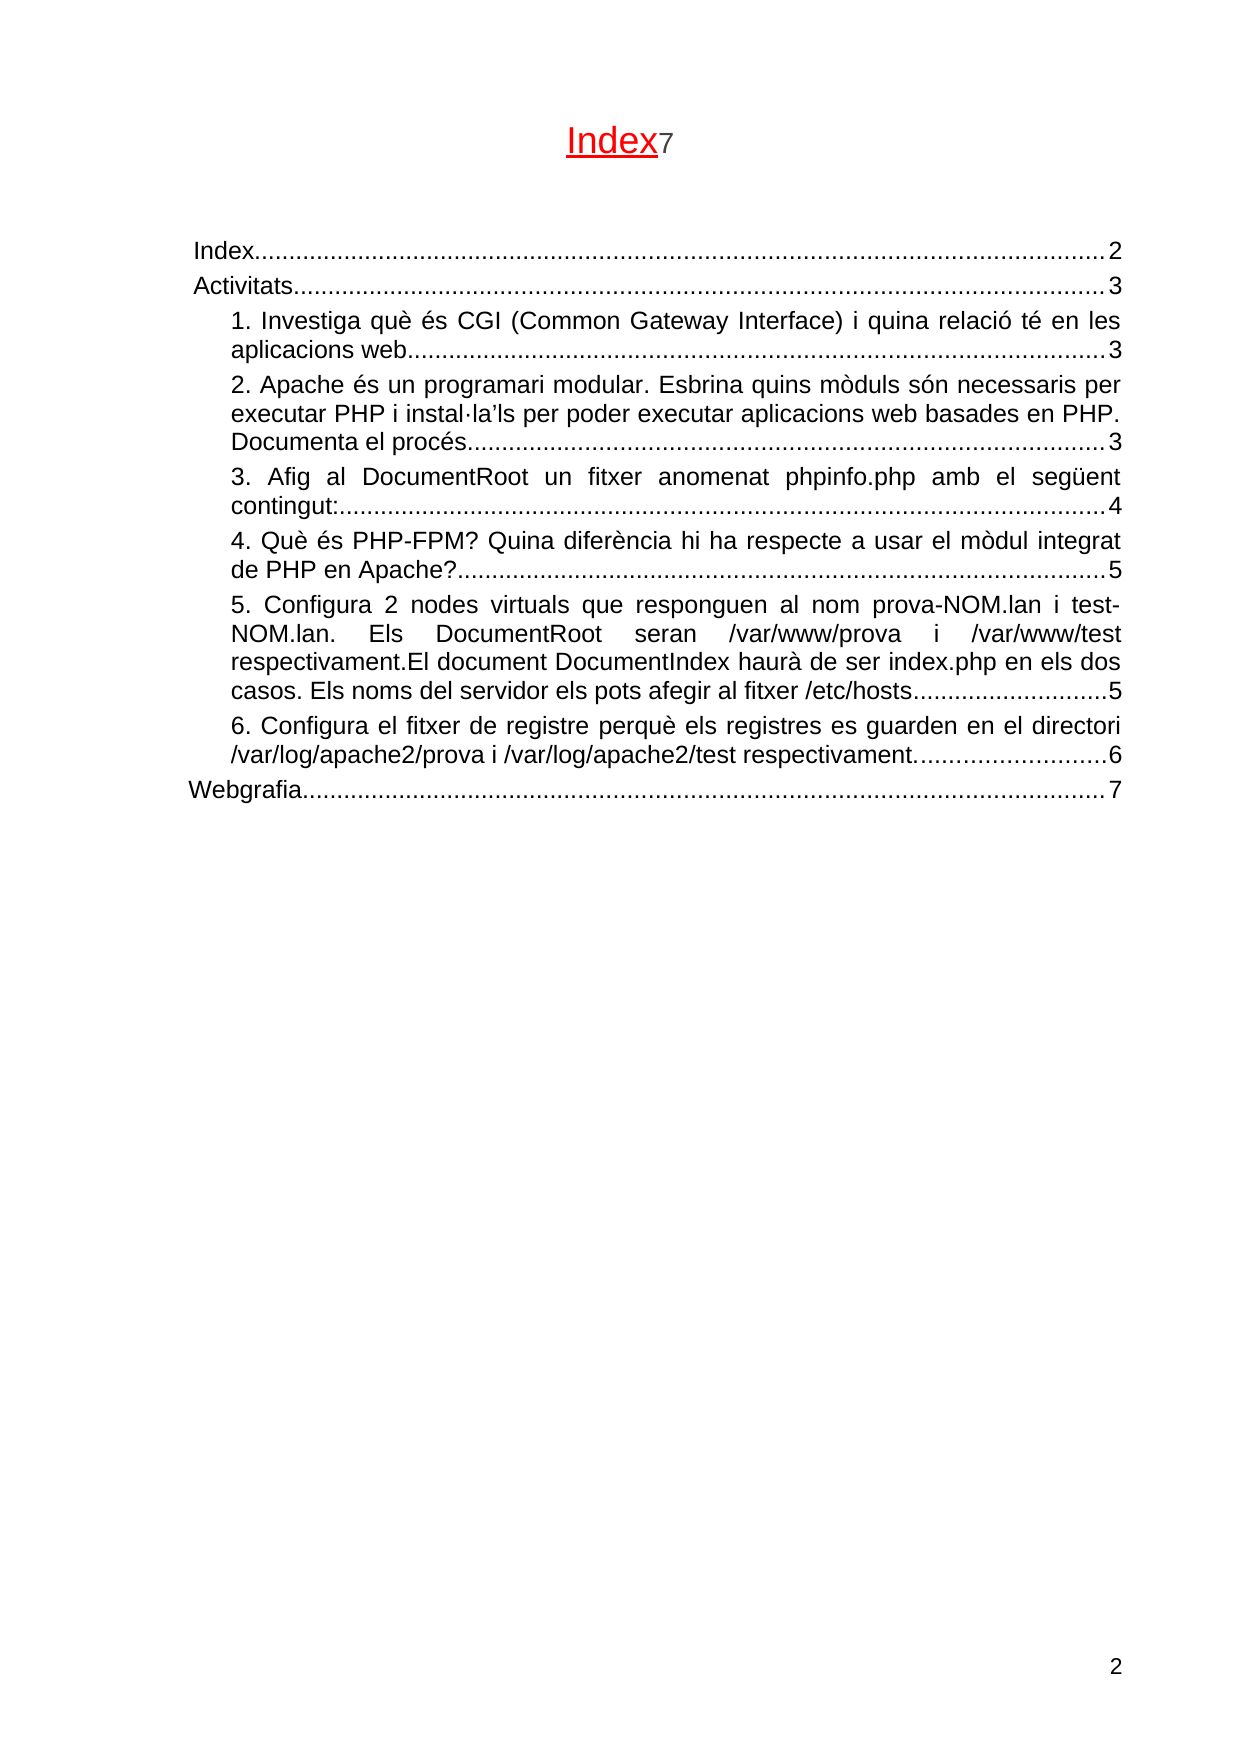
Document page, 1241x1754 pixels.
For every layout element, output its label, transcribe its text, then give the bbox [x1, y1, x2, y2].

text 6. Configura el fitxer de registre perquè els registres es guarden en el directori /var/log/apache2/prova i /var/log/apache2/test respectivament. 6 [231, 711, 1122, 769]
text Webgrafia 7 [118, 775, 1122, 804]
text 1. Investiga què és CGI (Common Gateway Interface) i quina relació té en les aplicacions web. 3 [231, 306, 1122, 364]
text 5. Configura 2 nodes virtuals que responguen al nom prova-NOM.lan i test-NOM.lan. Els DocumentRoot seran /var/www/prova i /var/www/test respectivament.El document DocumentIndex haurà de ser index.php en els dos casos. Els noms del servidor els pots afegir al fitxer /etc/hosts 5 [231, 590, 1122, 705]
text Index 2 [193, 236, 1122, 265]
text 2. Apache és un programari modular. Esbrina quins mòduls són necessaris per executar PHP i instal·la’ls per poder executar aplicacions web basades en PHP. Documenta el procés. 3 [231, 370, 1122, 456]
text 4. Què és PHP-FPM? Quina diferència hi ha respecte a usar el mòdul integrat de PHP en Apache? 5 [231, 526, 1122, 584]
text Activitats 3 [193, 271, 1122, 300]
subtitle Index7 [118, 118, 1122, 161]
text 3. Afig al DocumentRoot un fitxer anomenat phpinfo.php amb el següent contingut: 4 [231, 462, 1122, 520]
